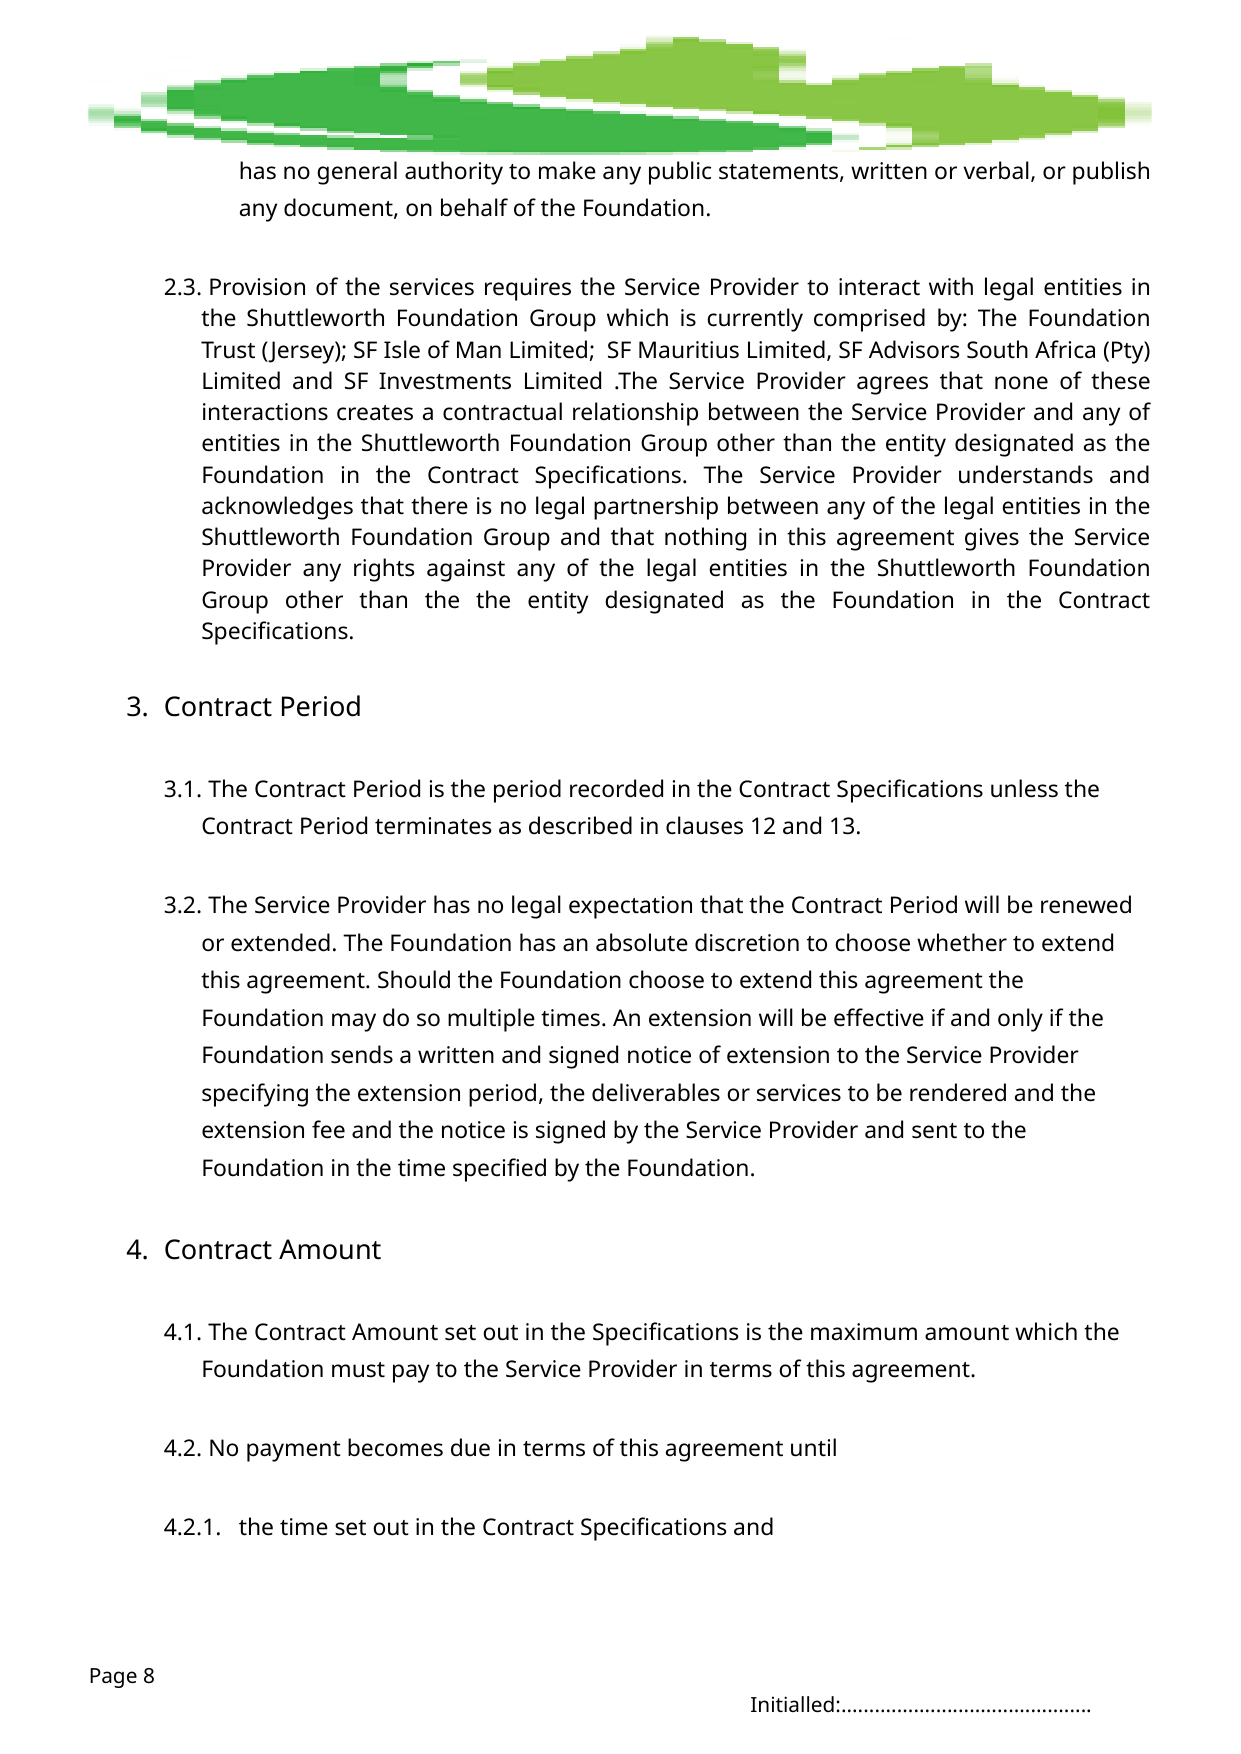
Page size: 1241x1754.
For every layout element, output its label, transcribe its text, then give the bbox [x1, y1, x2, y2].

subtitle has no general authority to make any public statements, written or verbal, or publish any document, on behalf of the Foundation. [163, 155, 1152, 223]
subtitle The Service Provider has no legal expectation that the Contract Period will be renewed or extended. The Foundation has an absolute discretion to choose whether to extend this agreement. Should the Foundation choose to extend this agreement the Foundation may do so multiple times. An extension will be effective if and only if the Foundation sends a written and signed notice of extension to the Service Provider specifying the extension period, the deliverables or services to be rendered and the extension fee and the notice is signed by the Service Provider and sent to the Foundation in the time specified by the Foundation. [163, 889, 1152, 1183]
list Provision of the services requires the Service Provider to interact with legal entities in the Shuttleworth Foundation Group which is currently comprised by: The Foundation Trust (Jersey); SF Isle of Man Limited; SF Mauritius Limited, SF Advisors South Africa (Pty) Limited and SF Investments Limited .The Service Provider agrees that none of these interactions creates a contractual relationship between the Service Provider and any of entities in the Shuttleworth Foundation Group other than the entity designated as the Foundation in the Contract Specifications. The Service Provider understands and acknowledges that there is no legal partnership between any of the legal entities in the Shuttleworth Foundation Group and that nothing in this agreement gives the Service Provider any rights against any of the legal entities in the Shuttleworth Foundation Group other than the the entity designated as the Foundation in the Contract Specifications. [163, 271, 1152, 646]
picture [88, 35, 1152, 155]
subtitle The Contract Period is the period recorded in the Contract Specifications unless the Contract Period terminates as described in clauses 12 and 13. [163, 773, 1152, 841]
subtitle No payment becomes due in terms of this agreement until [163, 1432, 1152, 1463]
subtitle The Contract Amount set out in the Specifications is the maximum amount which the Foundation must pay to the Service Provider in terms of this agreement. [163, 1316, 1152, 1384]
subtitle Contract Period [126, 687, 1152, 724]
subtitle the time set out in the Contract Specifications and [163, 1511, 1152, 1542]
subtitle Contract Amount [126, 1230, 1152, 1267]
